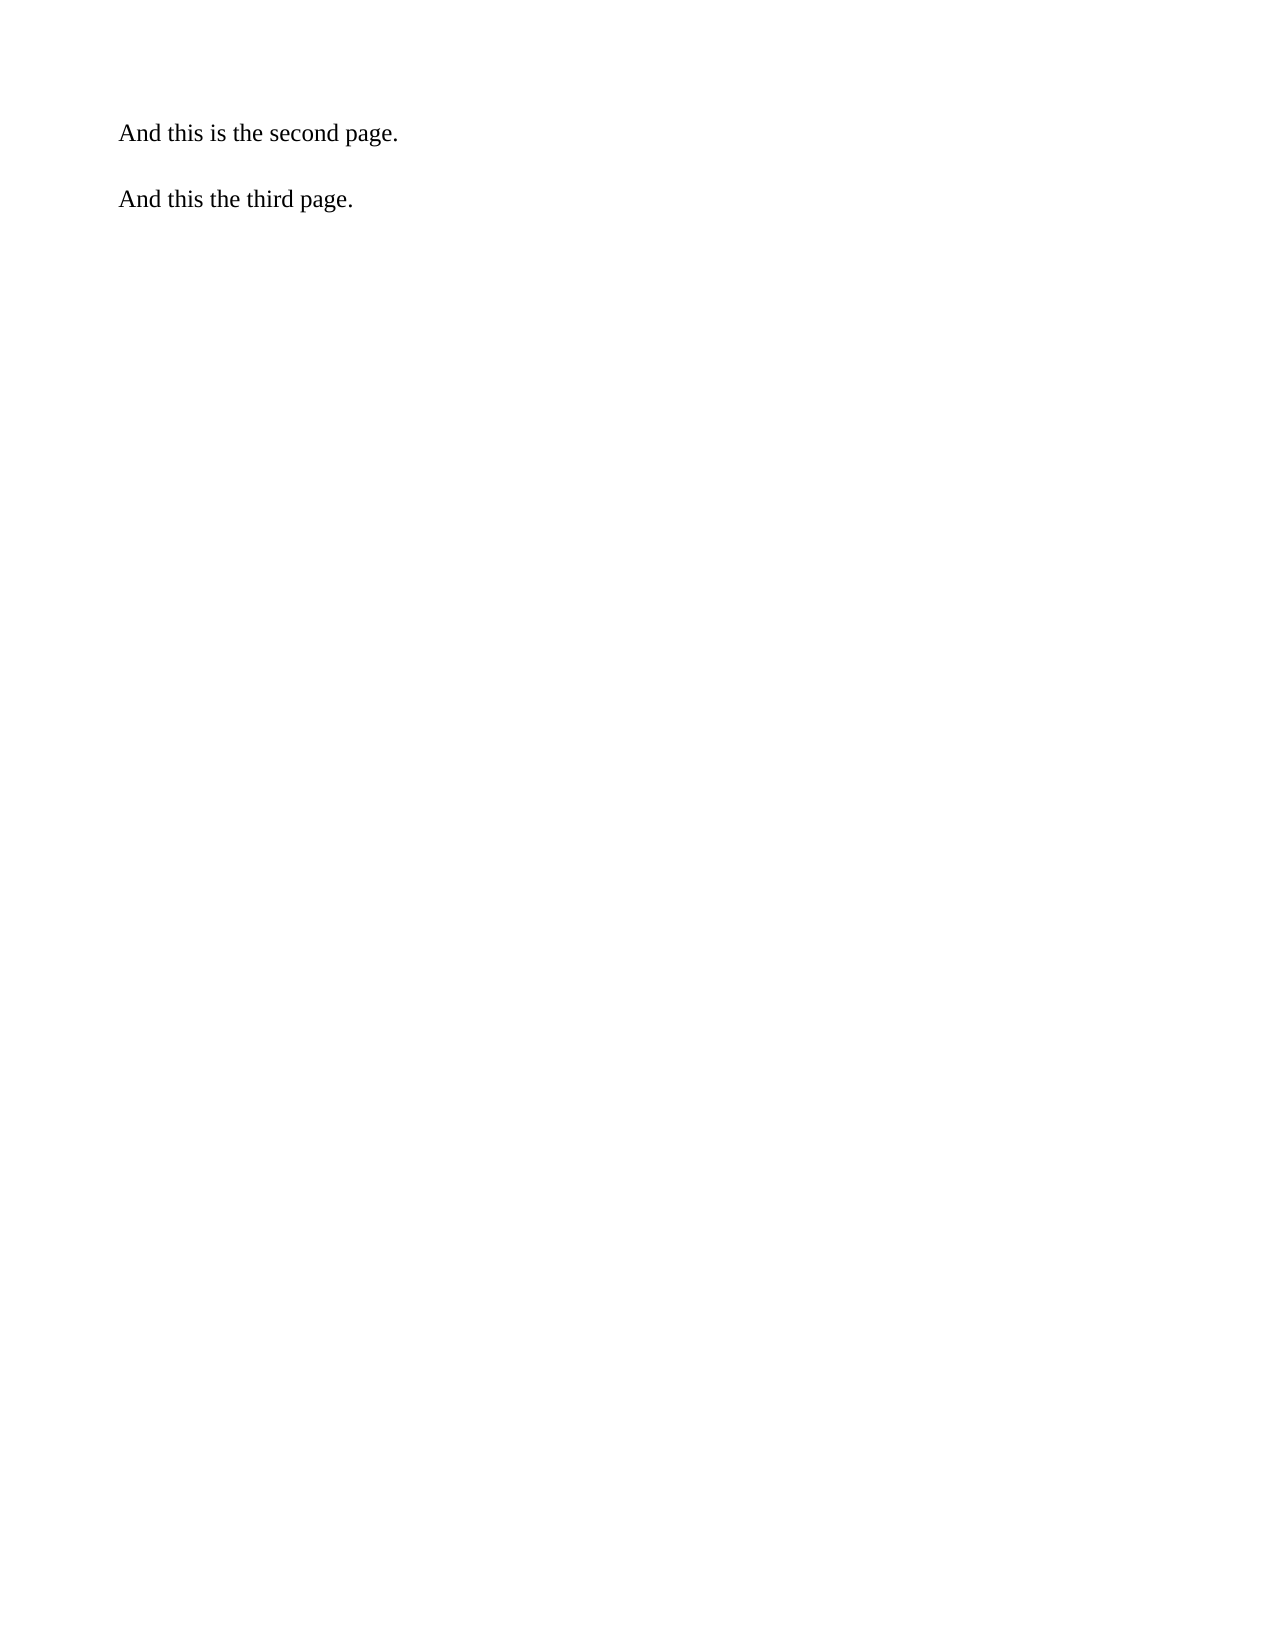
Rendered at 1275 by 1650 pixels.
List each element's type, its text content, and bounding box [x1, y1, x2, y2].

text And this the third page. [118, 184, 1157, 213]
text And this is the second page. [118, 118, 1157, 147]
